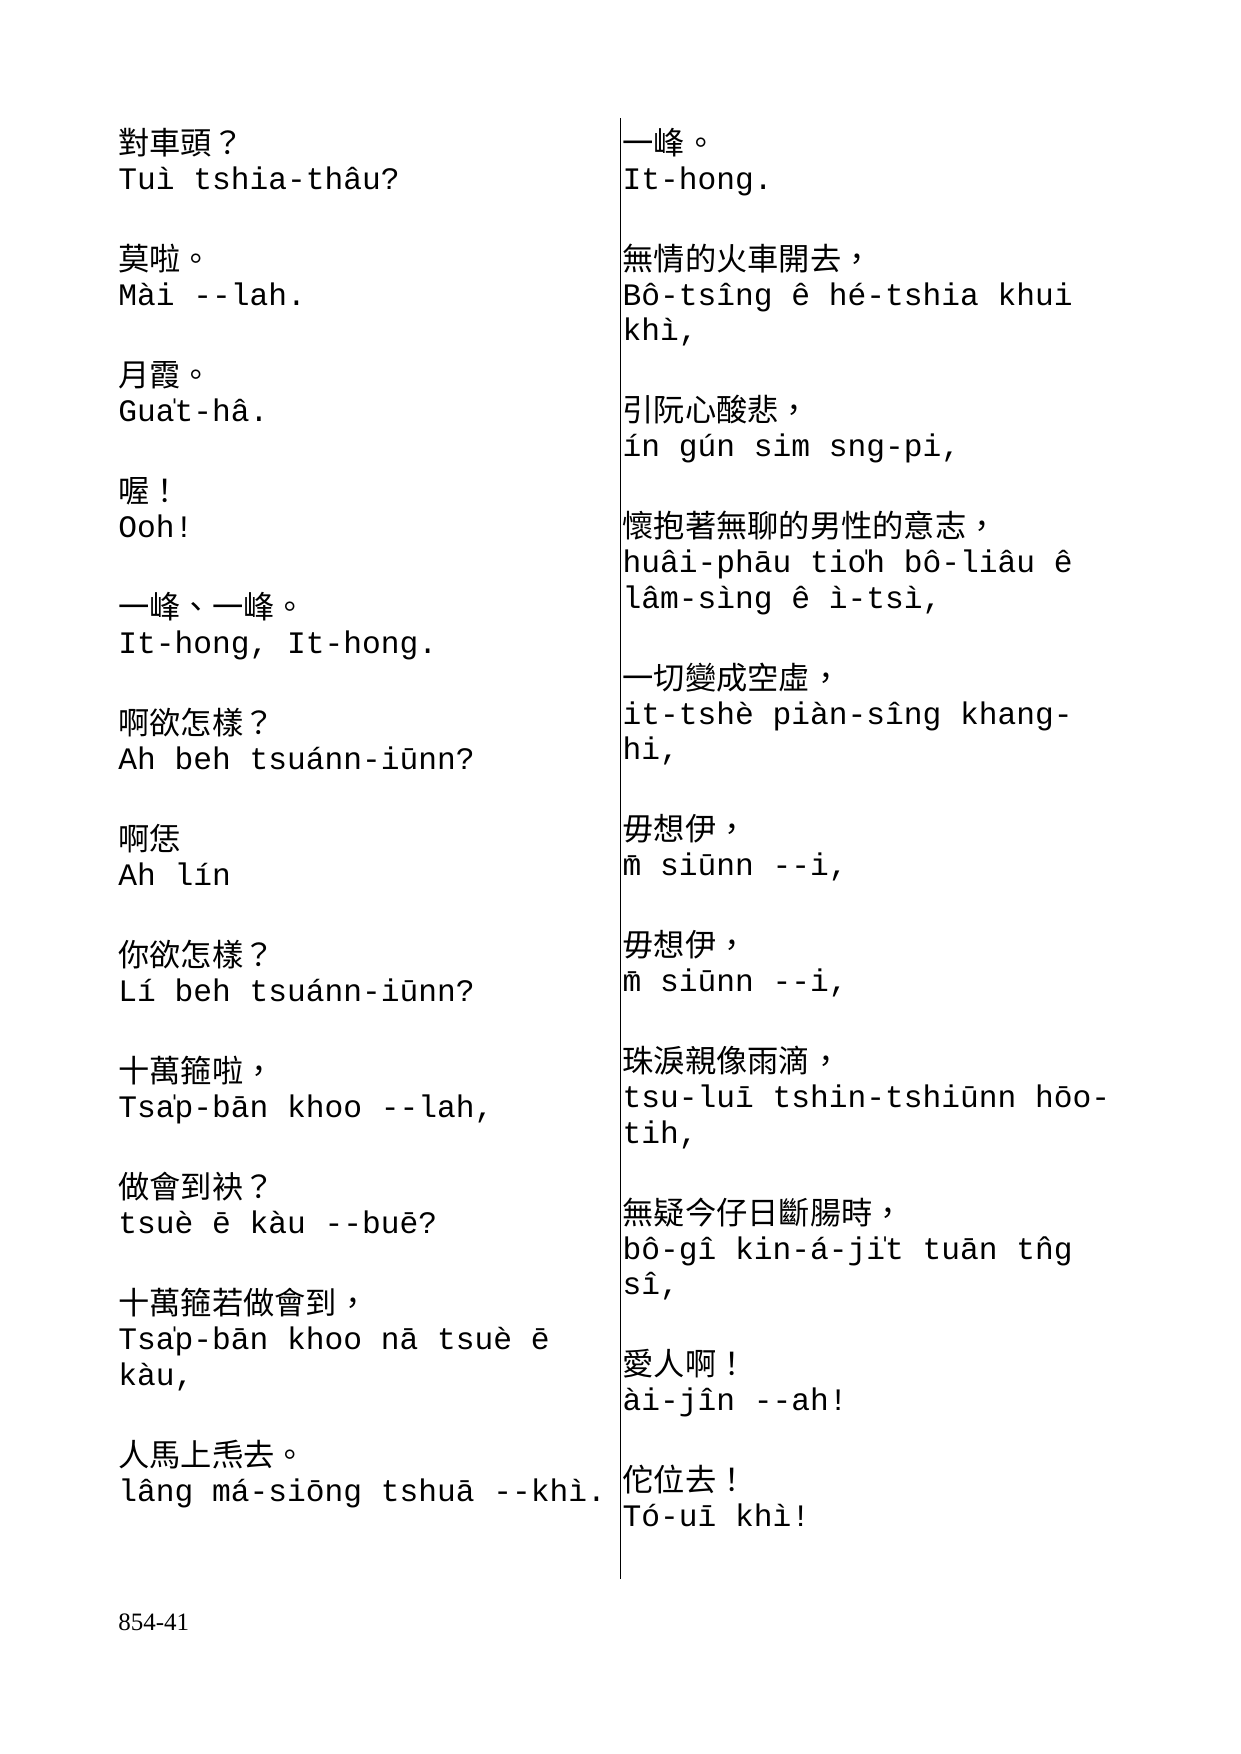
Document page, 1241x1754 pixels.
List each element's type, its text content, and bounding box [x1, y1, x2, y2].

text 十萬箍啦， [118, 1046, 618, 1092]
text Tsa̍p-bān khoo --lah, [118, 1092, 618, 1127]
text Gua̍t-hâ. [118, 395, 618, 431]
text 懷抱著無聊的男性的意志， [622, 502, 1122, 547]
text Bô-tsîng ê hé-tshia khui khì, [622, 279, 1122, 350]
text 一峰、一峰。 [118, 582, 618, 627]
text Tsa̍p-bān khoo nā tsuè ē kàu, [118, 1324, 618, 1394]
text m̄ siūnn --i, [622, 850, 1122, 885]
text 引阮心酸悲， [622, 386, 1122, 431]
text 無情的火車開去， [622, 234, 1122, 279]
text It-hong. [622, 163, 1122, 199]
text m̄ siūnn --i, [622, 966, 1122, 1001]
text 十萬箍若做會到， [118, 1278, 618, 1324]
text ài-jîn --ah! [622, 1385, 1122, 1420]
text huâi-phāu tio̍h bô-liâu ê lâm-sìng ê ì-tsì, [622, 547, 1122, 618]
text Tuì tshia-thâu? [118, 163, 618, 199]
text 你欲怎樣？ [118, 930, 618, 976]
text 毋想伊， [622, 804, 1122, 850]
text 喔！ [118, 466, 618, 511]
text 愛人啊！ [622, 1339, 1122, 1385]
text lâng má-siōng tshuā --khì. [118, 1475, 618, 1511]
text 啊欲怎樣？ [118, 698, 618, 743]
text 無疑今仔日斷腸時， [622, 1188, 1122, 1233]
text 珠淚親像雨滴， [622, 1037, 1122, 1082]
text 一峰。 [622, 118, 1122, 163]
text it-tshè piàn-sîng khang-hi, [622, 698, 1122, 769]
text 毋想伊， [622, 921, 1122, 966]
text bô-gî kin-á-ji̍t tuān tn̂g sî, [622, 1233, 1122, 1304]
text 人馬上𤆬去。 [118, 1430, 618, 1475]
text tsu-luī tshin-tshiūnn hōo-tih, [622, 1082, 1122, 1153]
text Lí beh tsuánn-iūnn? [118, 976, 618, 1011]
text It-hong, It-hong. [118, 627, 618, 663]
text 佗位去！ [622, 1456, 1122, 1501]
text 啊恁 [118, 814, 618, 859]
text 對車頭？ [118, 118, 618, 163]
text 月霞。 [118, 350, 618, 395]
text 做會到袂？ [118, 1162, 618, 1208]
text Mài --lah. [118, 279, 618, 315]
text 一切變成空虛， [622, 653, 1122, 698]
text tsuè ē kàu --buē? [118, 1208, 618, 1243]
text Ah lín [118, 859, 618, 895]
text Tó-uī khì! [622, 1501, 1122, 1536]
text ín gún sim sng-pi, [622, 431, 1122, 466]
text Ooh! [118, 511, 618, 547]
text 莫啦。 [118, 234, 618, 279]
text Ah beh tsuánn-iūnn? [118, 743, 618, 779]
